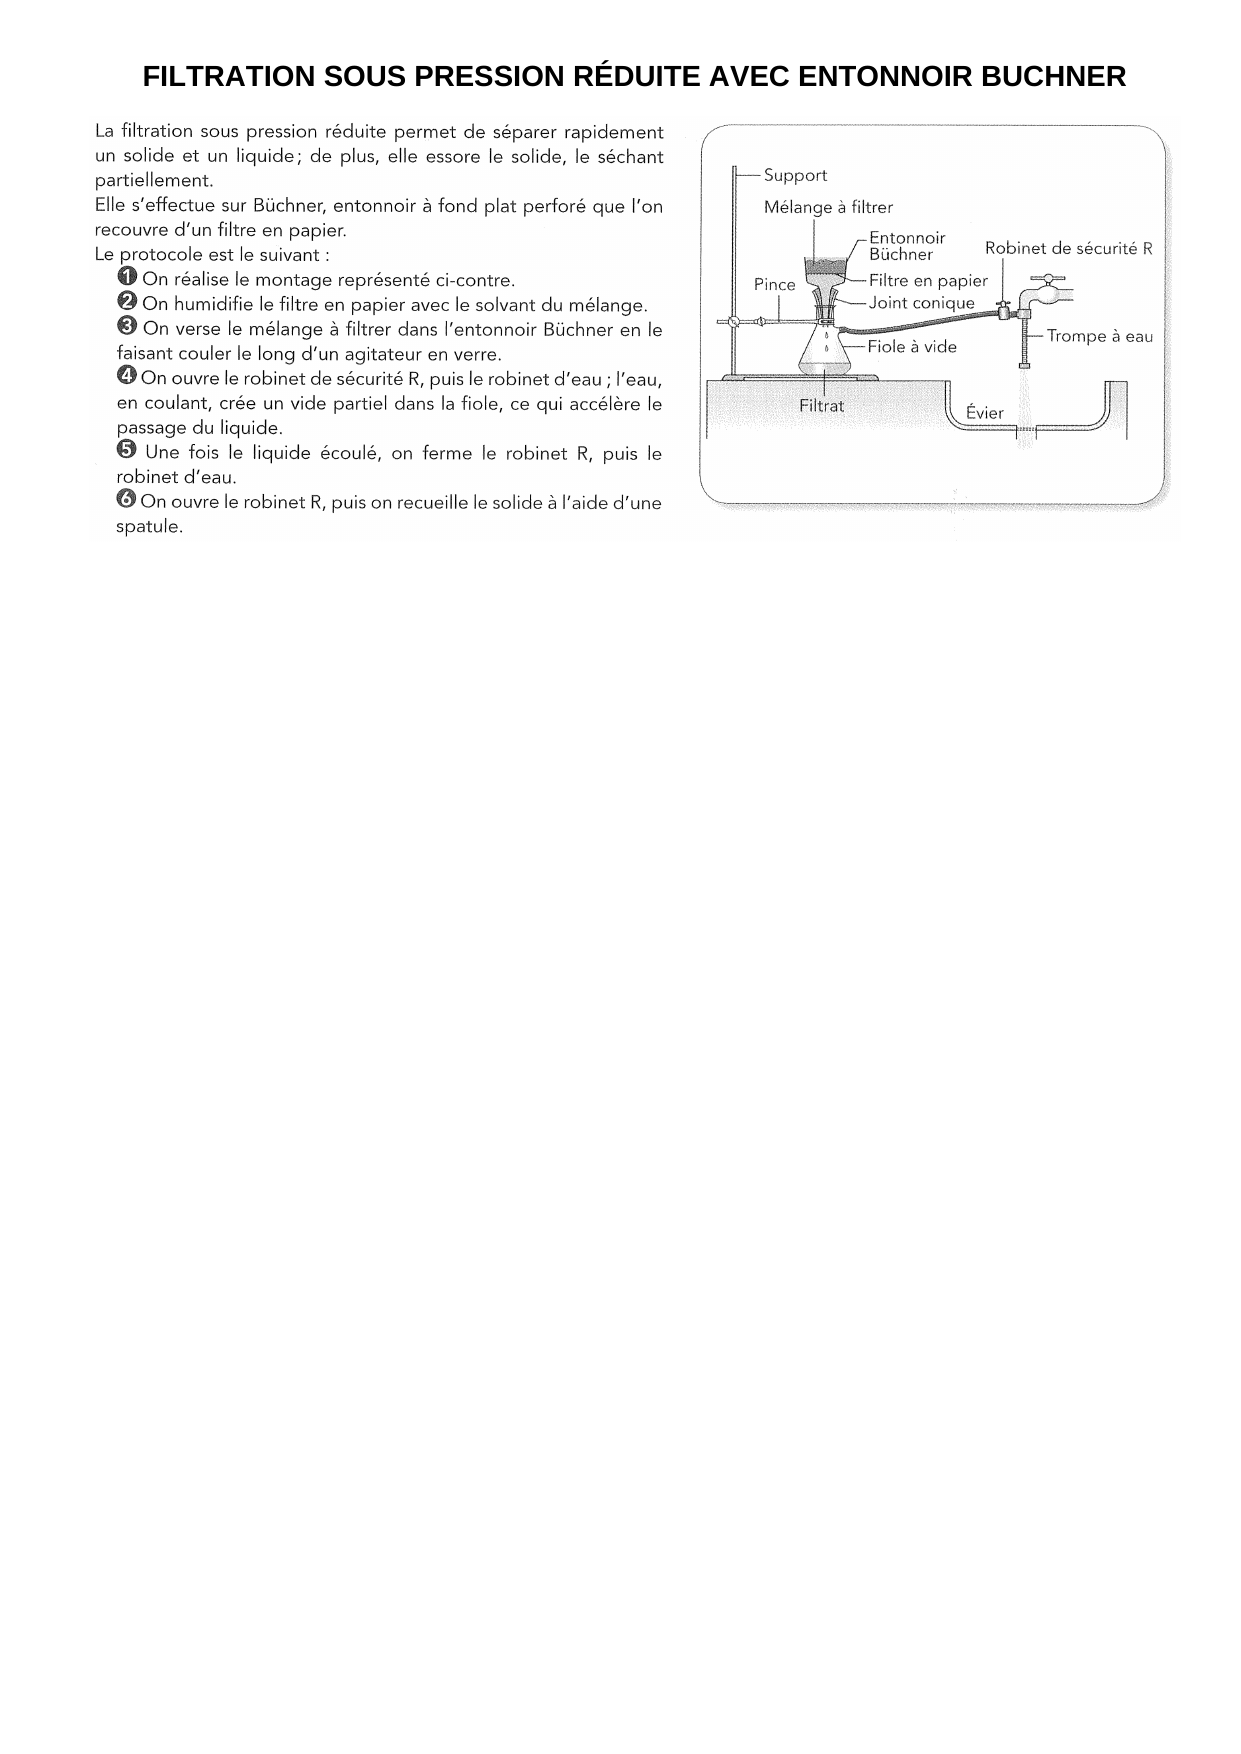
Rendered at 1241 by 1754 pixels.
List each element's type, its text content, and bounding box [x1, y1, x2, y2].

picture [88, 116, 1182, 542]
text filtration sous pression réduite avec entonnoir buchner [88, 59, 1181, 93]
